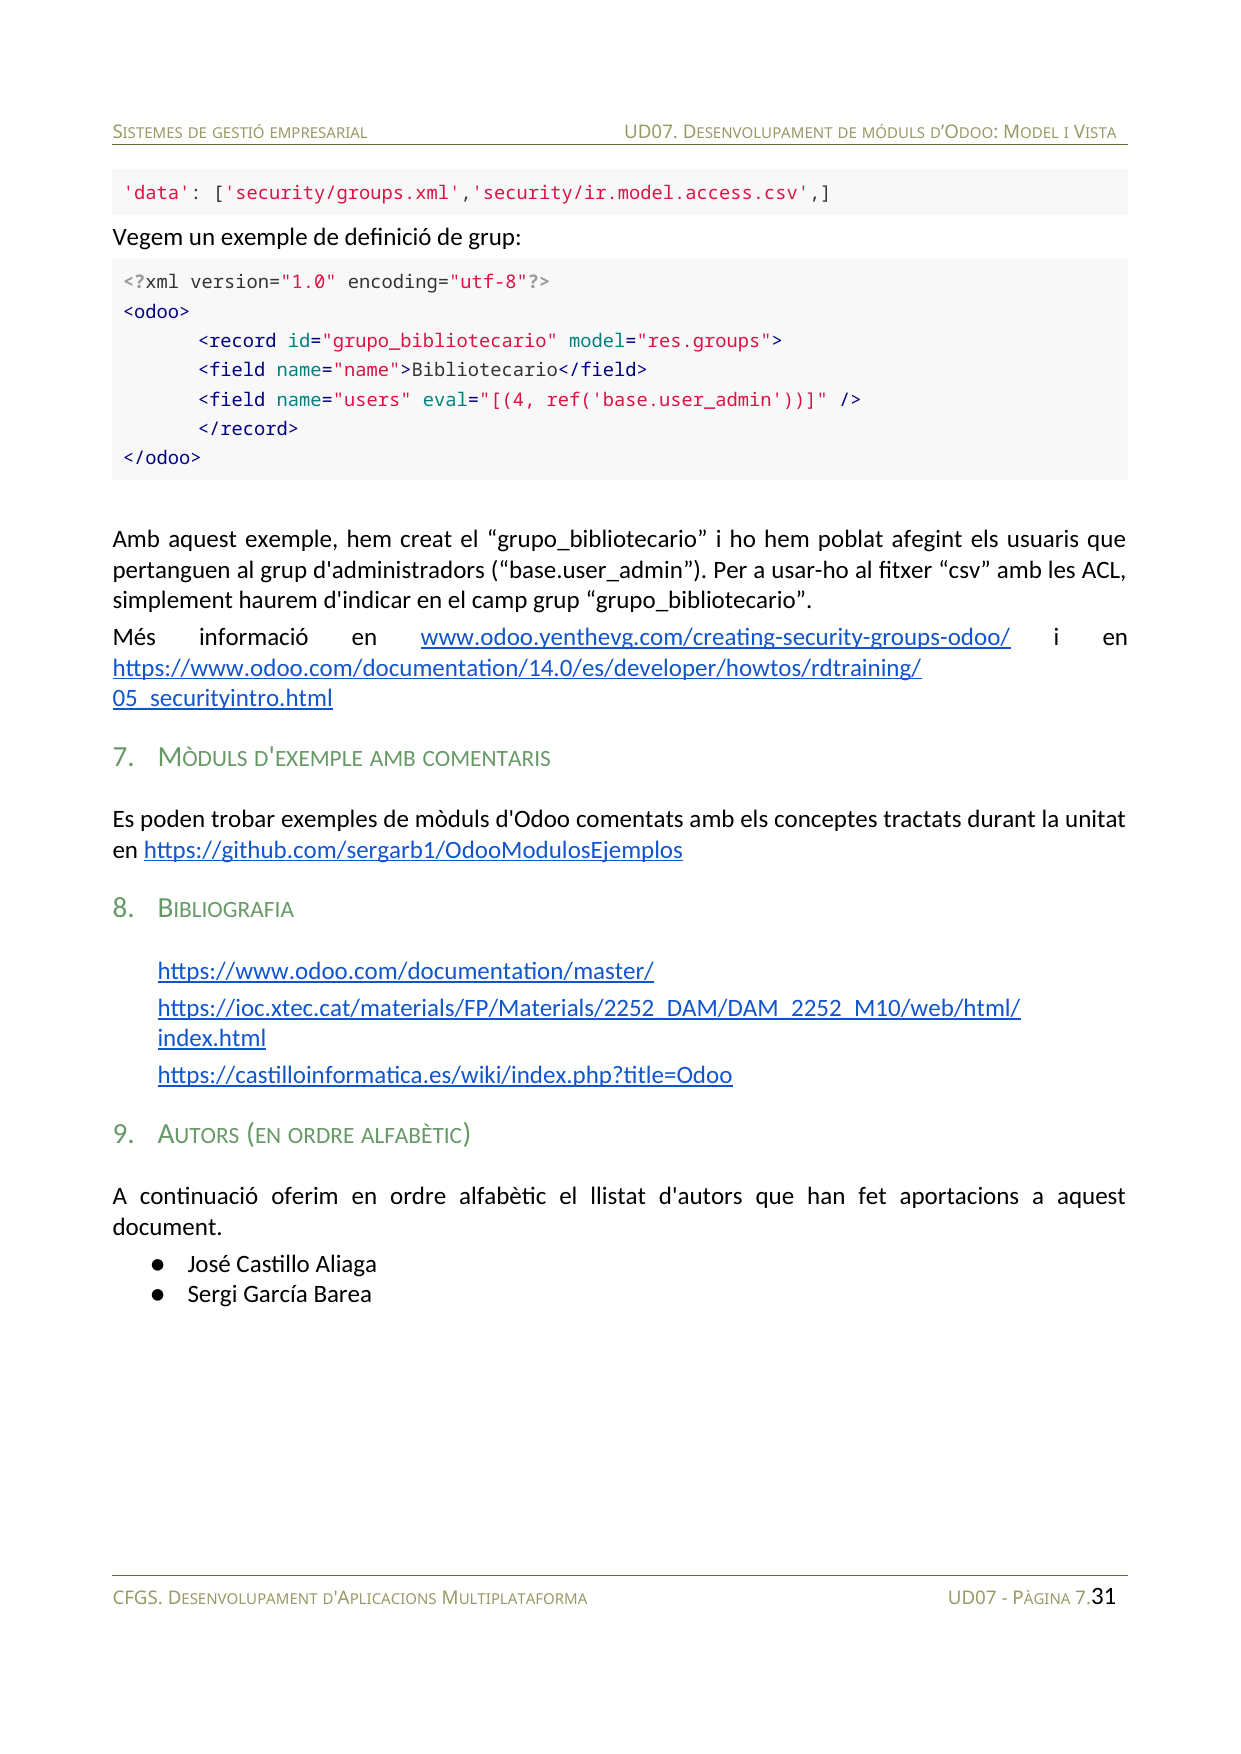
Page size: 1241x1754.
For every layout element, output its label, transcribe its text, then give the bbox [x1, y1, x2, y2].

table_header 'data': ['security/groups.xml','security/ir.model.access.csv',] [112, 169, 1128, 215]
text Es poden trobar exemples de mòduls d'Odoo comentats amb els conceptes tractats durant la unitat en https://github.com/sergarb1/OdooModulosEjemplos [112, 803, 1128, 864]
text Amb aquest exemple, hem creat el “grupo_bibliotecario” i ho hem poblat afegint els usuaris que pertanguen al grup d'administradors (“base.user_admin”). Per a usar-ho al fitxer “csv” amb les ACL, simplement haurem d'indicar en el camp grup “grupo_bibliotecario”. [112, 523, 1128, 615]
text A continuació oferim en ordre alfabètic el llistat d'autors que han fet aportacions a aquest document. [112, 1180, 1128, 1241]
subtitle Bibliografia [112, 889, 1128, 925]
text Vegem un exemple de definició de grup: [112, 221, 1128, 252]
text https://castilloinformatica.es/wiki/index.php?title=Odoo [157, 1059, 1128, 1090]
list José Castillo Aliaga [150, 1248, 1128, 1278]
subtitle Autors (en ordre alfabètic) [112, 1115, 1128, 1150]
text https://www.odoo.com/documentation/master/ [157, 955, 1128, 985]
subtitle Mòduls d'exemple amb comentaris [112, 738, 1128, 773]
list Sergi García Barea [150, 1278, 1128, 1309]
text Més informació en www.odoo.yenthevg.com/creating-security-groups-odoo/ i en https://www.odoo.com/documentation/14.0/es/developer/howtos/rdtraining/05_securityintro.html [112, 621, 1128, 713]
table_header <?xml version="1.0" encoding="utf-8"?> <odoo> <record id="grupo_bibliotecario" model="res.groups"> <field name="name">Bibliotecario</field> <field name="users" eval="[(4, ref('base.user_admin'))]" /> </record> </odoo> [112, 258, 1128, 480]
text https://ioc.xtec.cat/materials/FP/Materials/2252_DAM/DAM_2252_M10/web/html/index.html [157, 992, 1128, 1053]
